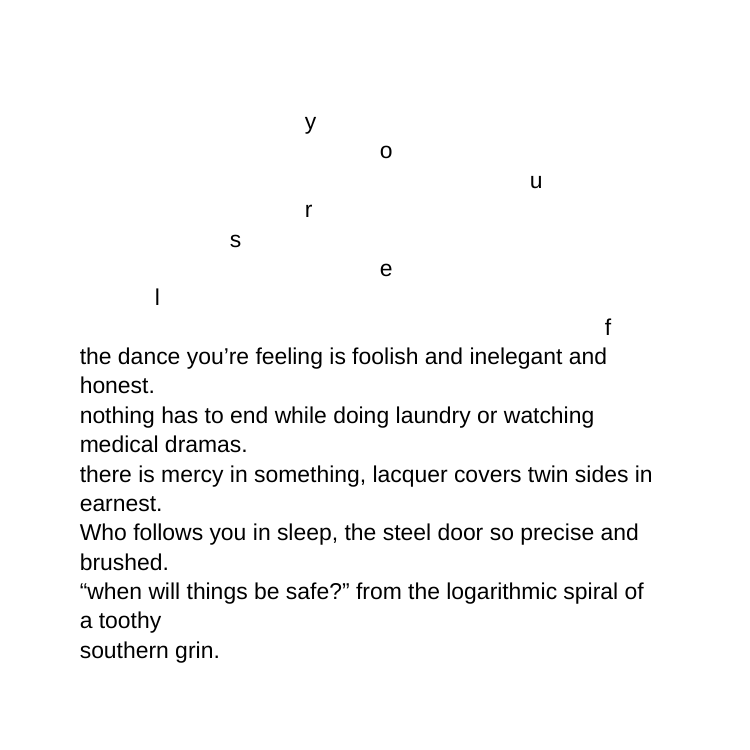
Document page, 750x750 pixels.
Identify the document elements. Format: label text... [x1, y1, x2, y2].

text nothing has to end while doing laundry or watching [79, 403, 661, 428]
text r [79, 197, 661, 223]
text o [79, 138, 661, 164]
text the dance you’re feeling is foolish and inelegant and [79, 344, 661, 369]
text southern grin. [79, 638, 661, 663]
text l [79, 285, 661, 311]
text honest. [79, 373, 661, 399]
text s [79, 226, 661, 252]
text u [79, 168, 661, 193]
text y [79, 109, 661, 134]
text medical dramas. [79, 432, 661, 458]
text e [79, 256, 661, 281]
text “when will things be safe?” from the logarithmic spiral of a toothy [79, 579, 661, 634]
text earnest. [79, 491, 661, 516]
text Who follows you in sleep, the steel door so precise and [79, 520, 661, 546]
text there is mercy in something, lacquer covers twin sides in [79, 461, 661, 487]
text brushed. [79, 549, 661, 575]
text f [79, 314, 661, 340]
